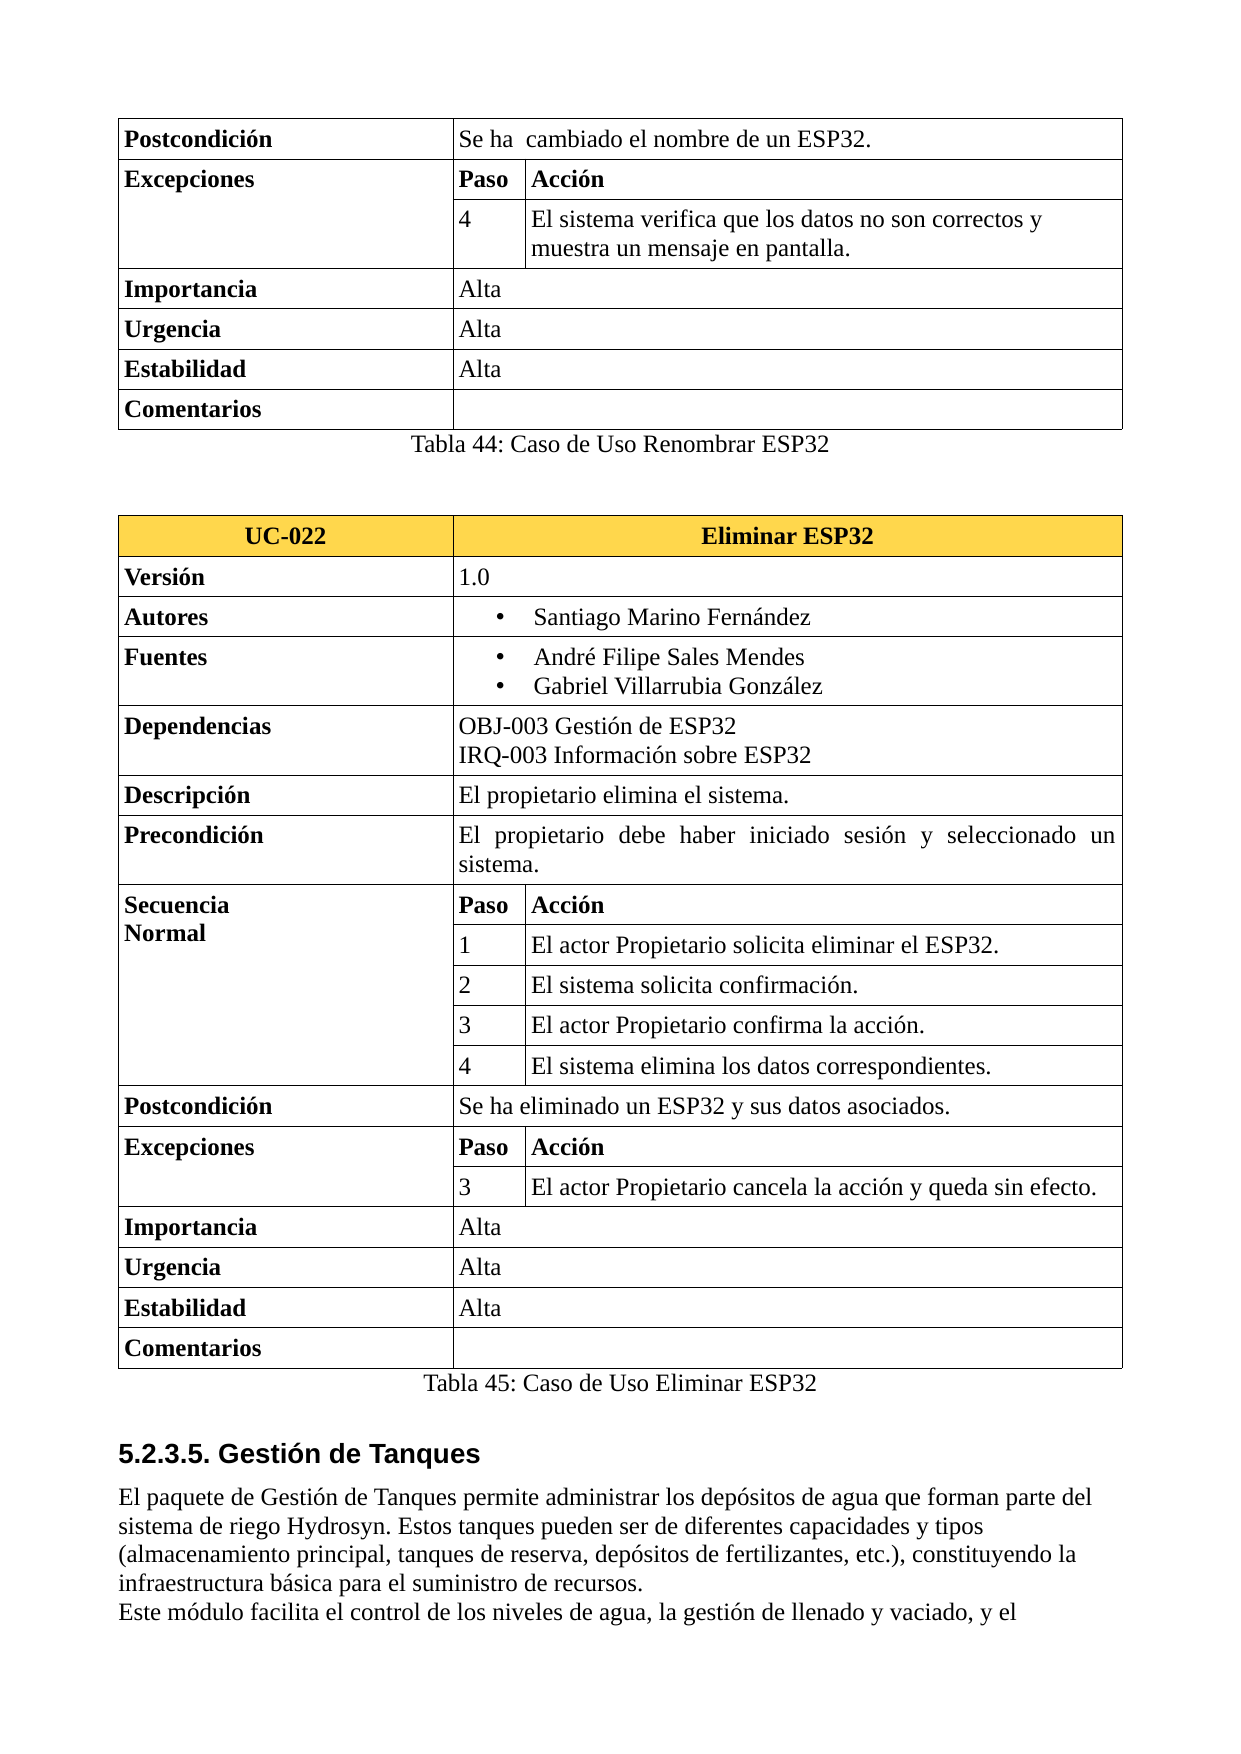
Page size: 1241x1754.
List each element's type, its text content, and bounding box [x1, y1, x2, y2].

table_header UC-022 [119, 516, 453, 556]
table_cell Postcondición [119, 1086, 453, 1126]
table_cell Urgencia [119, 1248, 453, 1287]
table_cell André Filipe Sales Mendes Gabriel Villarrubia González [454, 637, 1122, 705]
table_cell Descripción [119, 776, 453, 815]
table_cell Autores [119, 597, 453, 636]
table_cell El propietario debe haber iniciado sesión y seleccionado un sistema. [454, 816, 1122, 884]
table_cell 1.0 [454, 557, 1122, 596]
table_cell El actor Propietario cancela la acción y queda sin efecto. [526, 1167, 1122, 1206]
text Este módulo facilita el control de los niveles de agua, la gestión de llenado y vaciado, y el [118, 1597, 1122, 1626]
table_cell Alta [454, 269, 1122, 308]
table_cell Versión [119, 557, 453, 596]
table_cell 3 [454, 1006, 525, 1045]
table_cell Alta [454, 350, 1122, 389]
table_cell OBJ-003 Gestión de ESP32 IRQ-003 Información sobre ESP32 [454, 706, 1122, 774]
table_cell Estabilidad [119, 1288, 453, 1327]
table_cell Paso [454, 885, 525, 924]
table_cell Comentarios [119, 1328, 453, 1368]
table_cell El actor Propietario confirma la acción. [526, 1006, 1122, 1045]
table_cell El propietario elimina el sistema. [454, 776, 1122, 815]
table_cell [454, 1328, 1122, 1368]
table_cell Importancia [119, 269, 453, 308]
table_cell 2 [454, 966, 525, 1005]
table_cell Acción [526, 1127, 1122, 1166]
table_cell 4 [454, 200, 525, 268]
table_cell El sistema elimina los datos correspondientes. [526, 1046, 1122, 1085]
table_cell Se ha cambiado el nombre de un ESP32. [454, 119, 1122, 158]
table_cell Estabilidad [119, 350, 453, 389]
text Tabla 45: Caso de Uso Eliminar ESP32 [118, 1369, 1122, 1396]
table_cell 4 [454, 1046, 525, 1085]
table_cell Paso [454, 160, 525, 199]
table_cell Importancia [119, 1207, 453, 1247]
table_cell Se ha eliminado un ESP32 y sus datos asociados. [454, 1086, 1122, 1126]
table_cell Alta [454, 309, 1122, 348]
table_cell Acción [526, 885, 1122, 924]
table_cell Acción [526, 160, 1122, 199]
table_cell Alta [454, 1207, 1122, 1247]
table_cell Santiago Marino Fernández [454, 597, 1122, 636]
subtitle 5.2.3.5. Gestión de Tanques [118, 1438, 1122, 1469]
table_cell [454, 390, 1122, 429]
text El paquete de Gestión de Tanques permite administrar los depósitos de agua que forman parte del sistema de riego Hydrosyn. Estos tanques pueden ser de diferentes capacidades y tipos (almacenamiento principal, tanques de reserva, depósitos de fertilizantes, etc.), constituyendo la infraestructura básica para el suministro de recursos. [118, 1482, 1122, 1597]
table_cell Urgencia [119, 309, 453, 348]
table_cell Precondición [119, 816, 453, 884]
table_cell Alta [454, 1288, 1122, 1327]
table_cell 3 [454, 1167, 525, 1206]
table_cell El sistema solicita confirmación. [526, 966, 1122, 1005]
table_cell Comentarios [119, 390, 453, 429]
table_cell 1 [454, 925, 525, 964]
table_header Eliminar ESP32 [454, 516, 1122, 556]
table_cell Excepciones [119, 1127, 453, 1206]
table_cell Fuentes [119, 637, 453, 705]
table_cell Postcondición [119, 119, 453, 158]
table_cell Dependencias [119, 706, 453, 774]
table_cell Excepciones [119, 160, 453, 268]
text Tabla 44: Caso de Uso Renombrar ESP32 [118, 430, 1122, 458]
table_cell El actor Propietario solicita eliminar el ESP32. [526, 925, 1122, 964]
table_cell Alta [454, 1248, 1122, 1287]
table_cell Secuencia Normal [119, 885, 453, 1085]
table_cell Paso [454, 1127, 525, 1166]
table_cell El sistema verifica que los datos no son correctos y muestra un mensaje en pantalla. [526, 200, 1122, 268]
